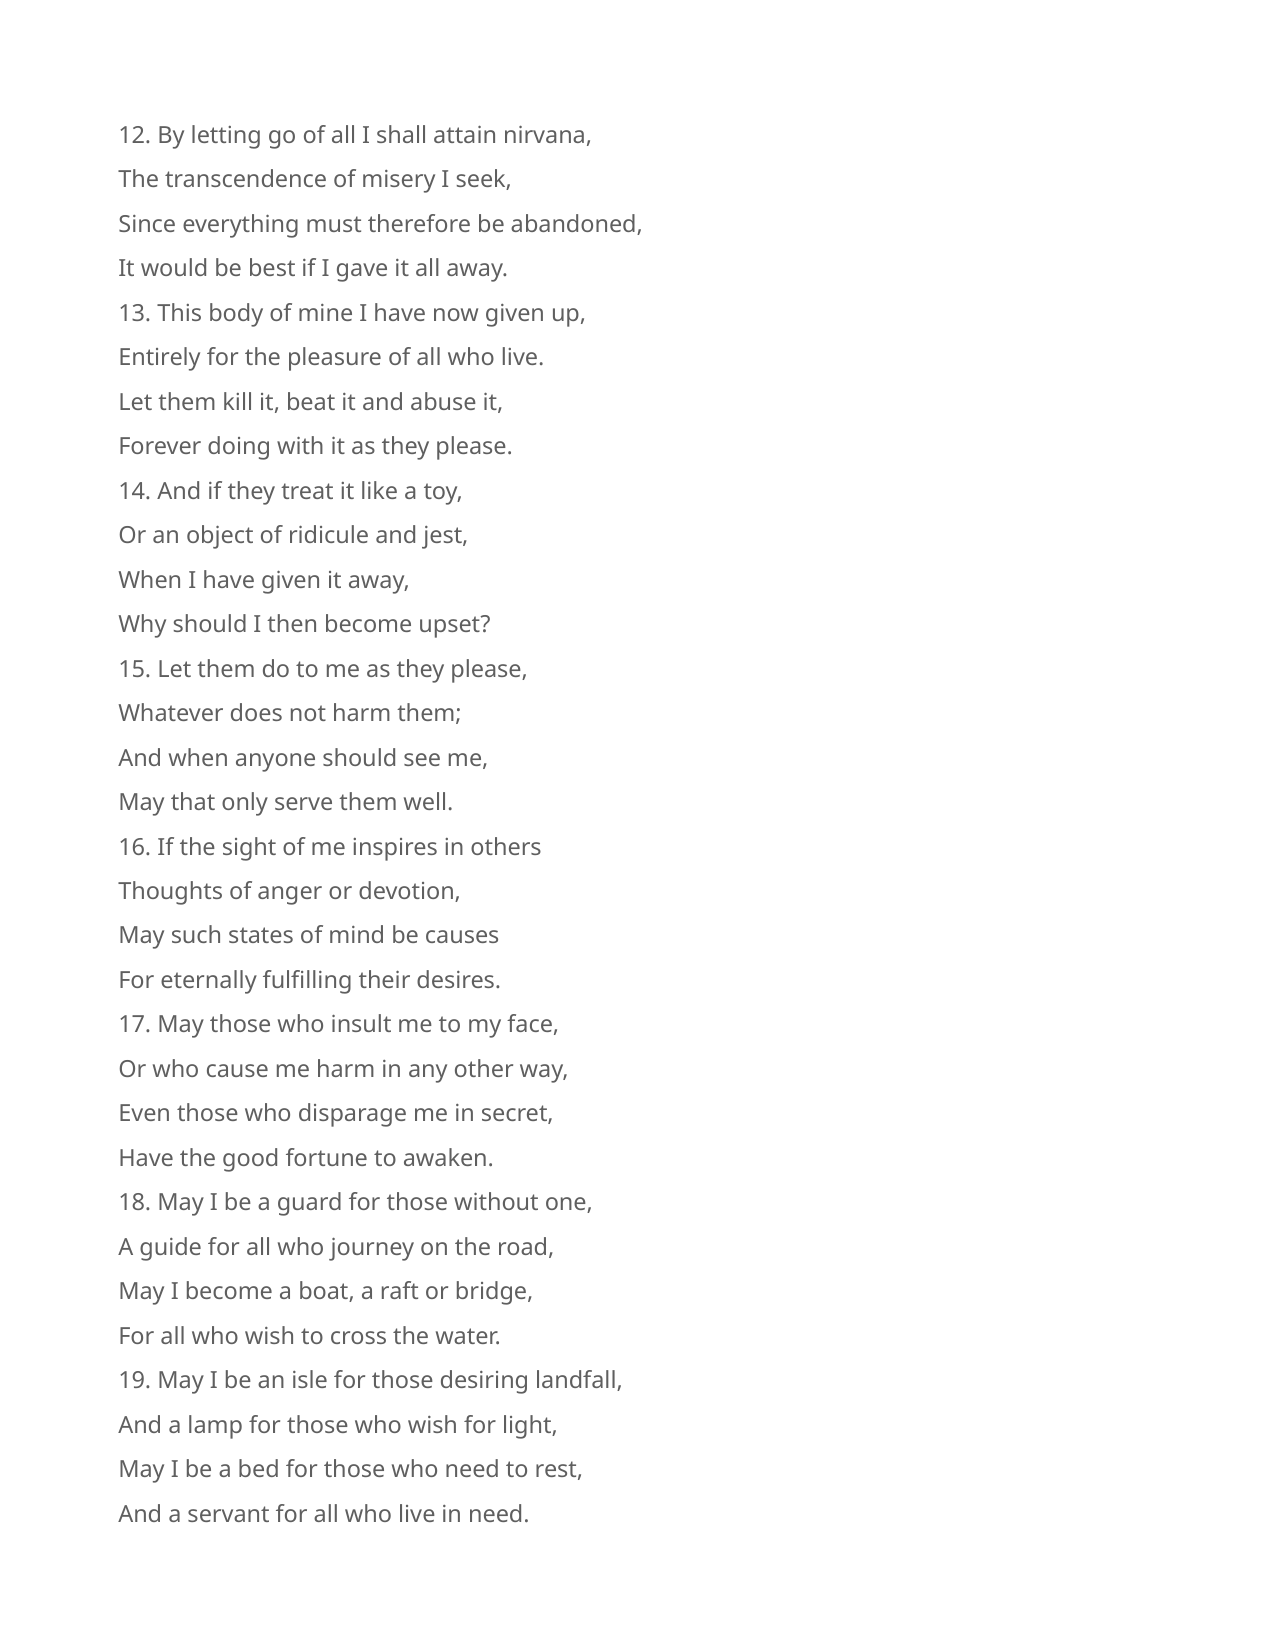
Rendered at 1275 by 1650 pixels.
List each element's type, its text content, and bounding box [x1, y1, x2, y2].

text Thoughts of anger or devotion, [118, 874, 1157, 906]
text Or who cause me harm in any other way, [118, 1052, 1157, 1084]
text Whatever does not harm them; [118, 696, 1157, 728]
text The transcendence of misery I seek, [118, 163, 1157, 194]
text 13. This body of mine I have now given up, [118, 296, 1157, 328]
text Why should I then become upset? [118, 607, 1157, 639]
text May I become a boat, a raft or bridge, [118, 1274, 1157, 1307]
text And when anyone should see me, [118, 741, 1157, 773]
text For eternally fulfilling their desires. [118, 963, 1157, 995]
text May such states of mind be causes [118, 919, 1157, 951]
text And a lamp for those who wish for light, [118, 1408, 1157, 1440]
text And a servant for all who live in need. [118, 1497, 1157, 1529]
text It would be best if I gave it all away. [118, 252, 1157, 283]
text May that only serve them well. [118, 785, 1157, 817]
text A guide for all who journey on the road, [118, 1230, 1157, 1262]
text 14. And if they treat it like a toy, [118, 474, 1157, 506]
text Have the good fortune to awaken. [118, 1141, 1157, 1173]
text For all who wish to cross the water. [118, 1319, 1157, 1351]
text 17. May those who insult me to my face, [118, 1008, 1157, 1040]
text Or an object of ridicule and jest, [118, 518, 1157, 550]
text Forever doing with it as they please. [118, 429, 1157, 461]
text Entirely for the pleasure of all who live. [118, 341, 1157, 372]
text 16. If the sight of me inspires in others [118, 830, 1157, 862]
text 15. Let them do to me as they please, [118, 652, 1157, 684]
text Let them kill it, beat it and abuse it, [118, 385, 1157, 417]
text 18. May I be a guard for those without one, [118, 1186, 1157, 1218]
text May I be a bed for those who need to rest, [118, 1452, 1157, 1484]
text Since everything must therefore be abandoned, [118, 207, 1157, 239]
text 19. May I be an isle for those desiring landfall, [118, 1363, 1157, 1396]
text Even those who disparage me in secret, [118, 1097, 1157, 1129]
text When I have given it away, [118, 563, 1157, 595]
text 12. By letting go of all I shall attain nirvana, [118, 118, 1157, 150]
